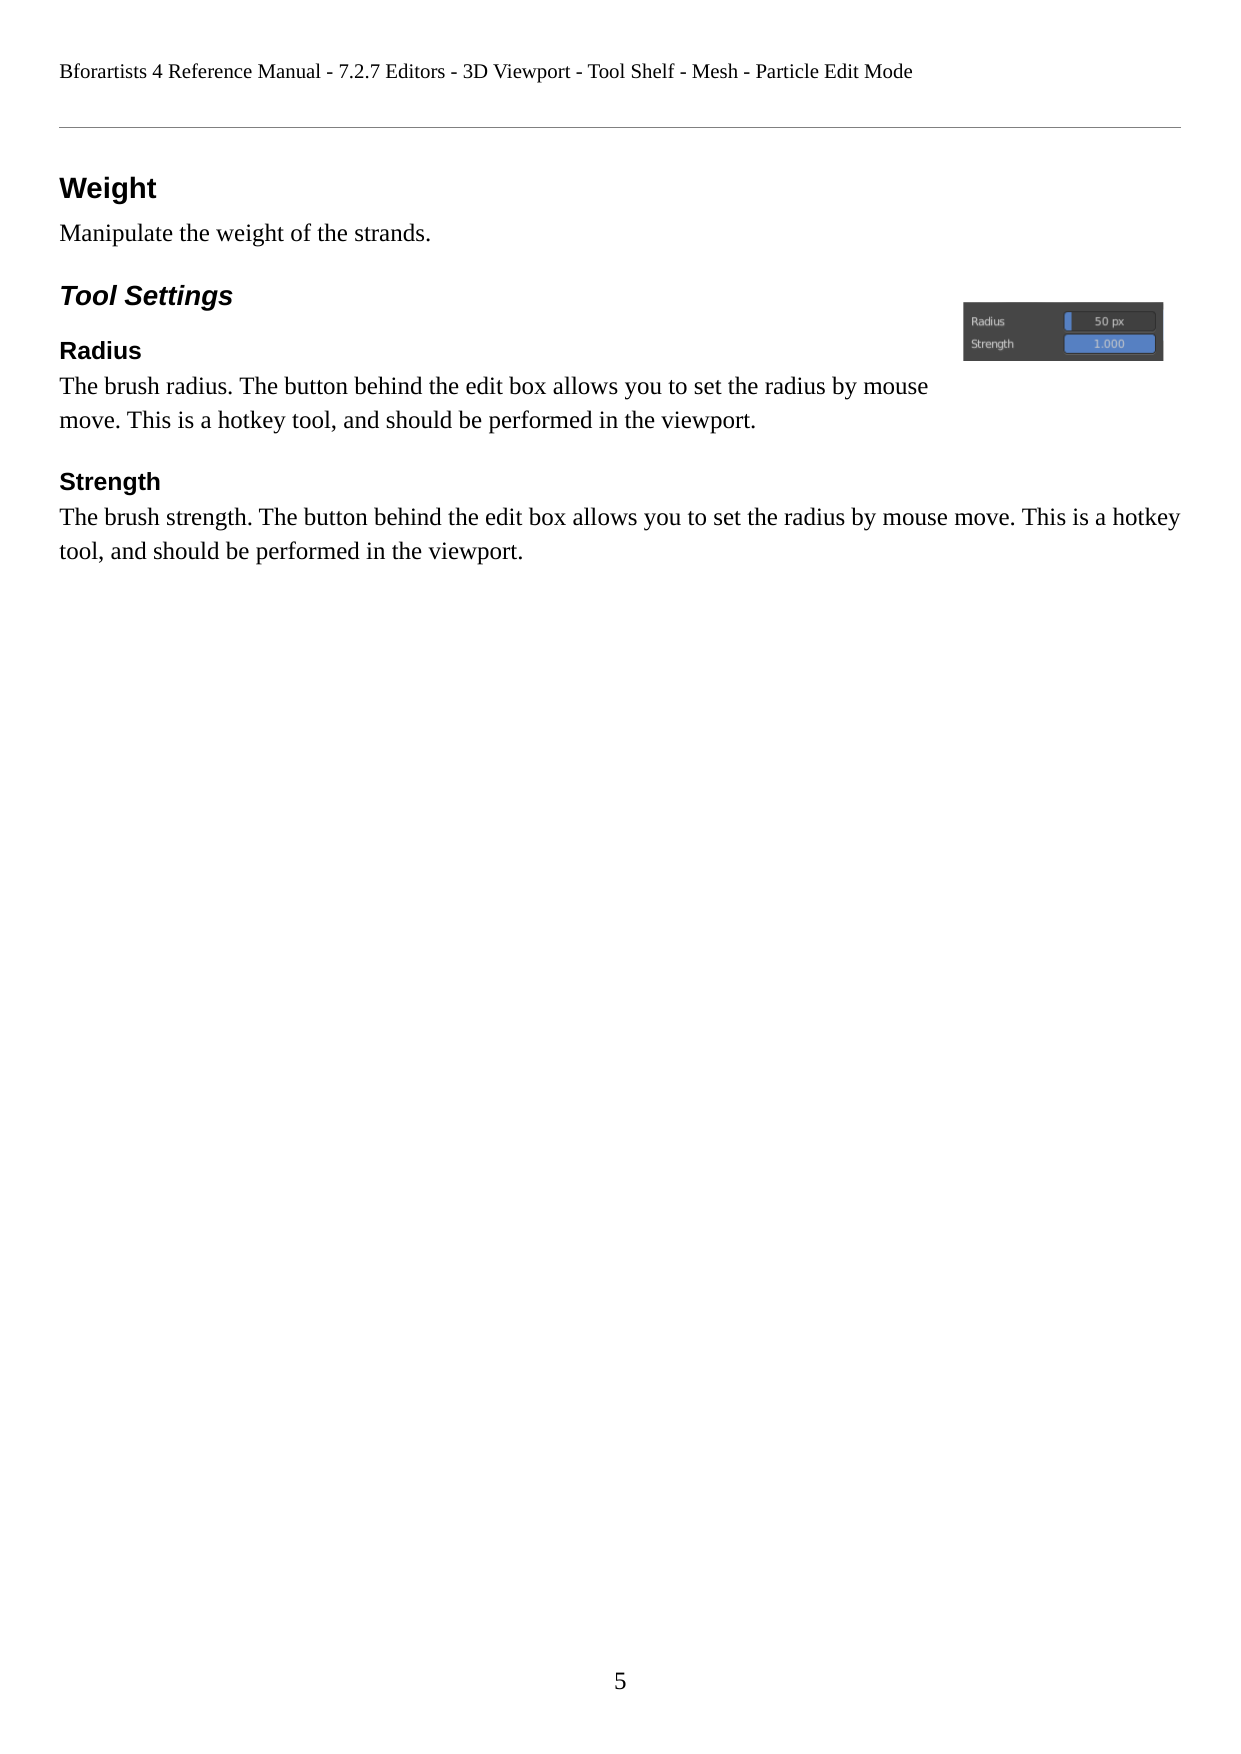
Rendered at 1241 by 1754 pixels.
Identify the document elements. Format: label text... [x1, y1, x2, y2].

subtitle Tool Settings [59, 279, 1181, 311]
picture [963, 302, 1164, 361]
text Manipulate the weight of the strands. [59, 218, 1181, 246]
text The brush strength. The button behind the edit box allows you to set the radius by mouse move. This is a hotkey tool, and should be performed in the viewport. [59, 502, 1181, 565]
subtitle Radius [59, 336, 1181, 364]
subtitle Strength [59, 467, 1181, 495]
text The brush radius. The button behind the edit box allows you to set the radius by mouse move. This is a hotkey tool, and should be performed in the viewport. [59, 371, 1181, 434]
subtitle Weight [59, 171, 1181, 205]
